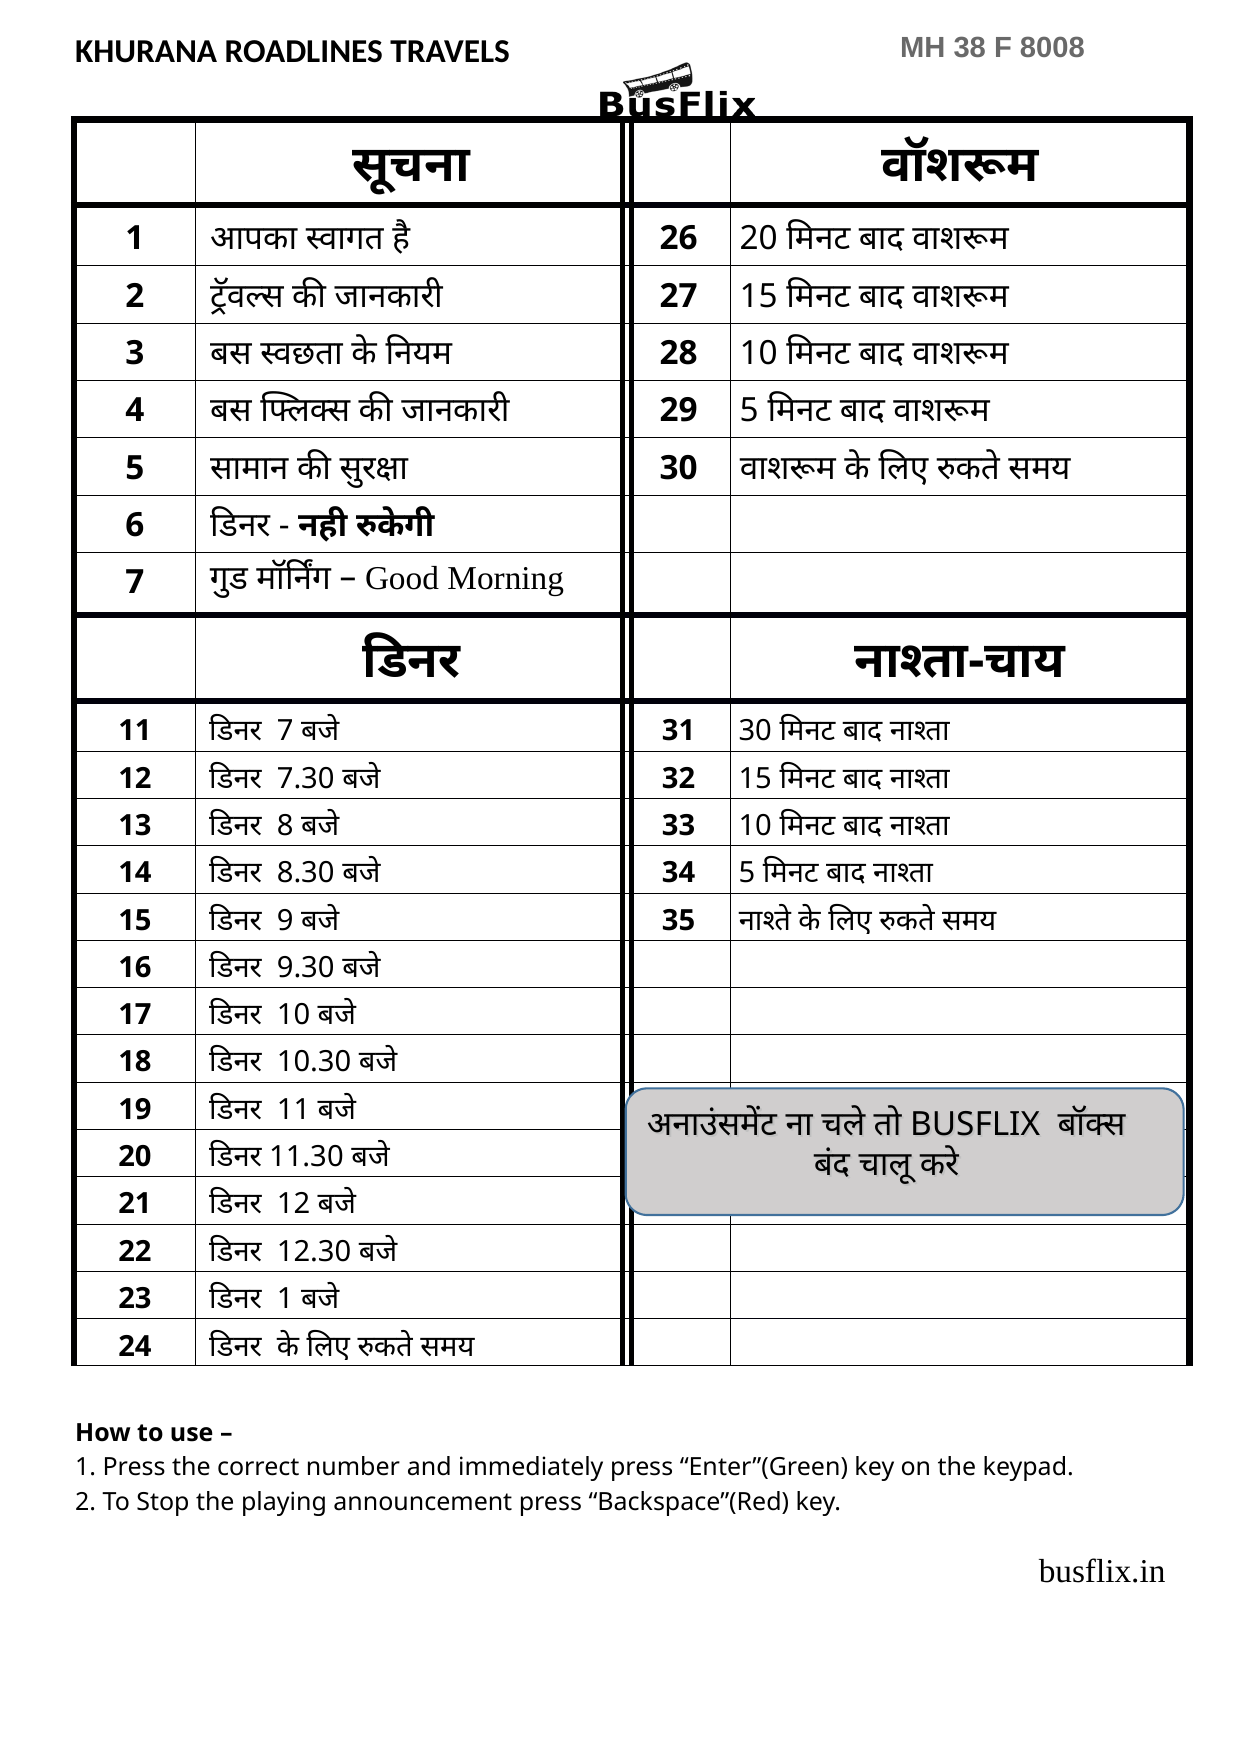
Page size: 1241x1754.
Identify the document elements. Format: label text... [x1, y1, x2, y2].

table_cell 31 [634, 704, 730, 751]
table_cell नाश्ते के लिए रुकते समय [731, 894, 1186, 940]
table_cell 18 [77, 1035, 195, 1082]
table_cell [634, 618, 730, 697]
table_cell 5 मिनट बाद वाशरूम [731, 381, 1186, 437]
table_cell 10 मिनट बाद वाशरूम [731, 324, 1186, 380]
table_cell [634, 988, 730, 1034]
table_cell डिनर 12 बजे [196, 1177, 620, 1223]
table_cell 20 [77, 1130, 195, 1176]
table_cell डिनर - नही रुकेगी [196, 496, 620, 552]
table_cell डिनर 10 बजे [196, 988, 620, 1034]
table_cell डिनर 9 बजे [196, 894, 620, 940]
text 2. To Stop the playing announcement press “Backspace”(Red) key. [75, 1483, 1165, 1517]
table_cell [731, 1272, 1186, 1318]
table_cell [731, 1035, 1186, 1082]
table_cell 26 [634, 208, 730, 265]
table_cell 24 [77, 1319, 195, 1365]
table_cell [634, 553, 730, 612]
table_header [77, 123, 195, 202]
table_cell 15 [77, 894, 195, 940]
table_header सूचना [196, 123, 620, 202]
table_cell सामान की सुरक्षा [196, 438, 620, 495]
text busflix.in [75, 1551, 1165, 1589]
table_cell 30 मिनट बाद नाश्ता [731, 704, 1186, 751]
table_cell 16 [77, 941, 195, 987]
table_cell आपका स्वागत है [196, 208, 620, 265]
table_cell 4 [77, 381, 195, 437]
table_cell 17 [77, 988, 195, 1034]
table_cell 2 [77, 266, 195, 322]
table_cell [731, 496, 1186, 552]
table_cell डिनर 11 बजे [196, 1083, 620, 1129]
table_cell [77, 618, 195, 697]
table_cell बस फ्लिक्स की जानकारी [196, 381, 620, 437]
table_cell [634, 1225, 730, 1271]
table_cell [634, 1035, 730, 1082]
table_cell 33 [634, 799, 730, 845]
table_cell 13 [77, 799, 195, 845]
text 1. Press the correct number and immediately press “Enter”(Green) key on the keypad. [75, 1449, 1165, 1483]
table_cell डिनर 10.30 बजे [196, 1035, 620, 1082]
table_cell 23 [77, 1272, 195, 1318]
table_cell डिनर के लिए रुकते समय [196, 1319, 620, 1365]
table_cell 6 [77, 496, 195, 552]
table_cell बस स्वछता के नियम [196, 324, 620, 380]
table_cell 28 [634, 324, 730, 380]
table_cell 14 [77, 846, 195, 892]
table_cell 21 [77, 1177, 195, 1223]
table_cell 30 [634, 438, 730, 495]
table_header [634, 123, 730, 202]
text How to use – [75, 1415, 1165, 1449]
table_cell गुड मॉर्निंग – Good Morning [196, 553, 620, 612]
table_cell 1 [77, 208, 195, 265]
table_cell 5 [77, 438, 195, 495]
table_cell 12 [77, 752, 195, 798]
table_cell 19 [77, 1083, 195, 1129]
table_cell [634, 496, 730, 552]
table_cell 10 मिनट बाद नाश्ता [731, 799, 1186, 845]
table_cell डिनर 7 बजे [196, 704, 620, 751]
table_cell 5 मिनट बाद नाश्ता [731, 846, 1186, 892]
table_cell [731, 1225, 1186, 1271]
table_cell 3 [77, 324, 195, 380]
table_cell नाश्ता-चाय [731, 618, 1186, 697]
table_cell 32 [634, 752, 730, 798]
table_cell ट्रॅवल्स की जानकारी [196, 266, 620, 322]
table_cell डिनर 1 बजे [196, 1272, 620, 1318]
table_cell डिनर 7.30 बजे [196, 752, 620, 798]
table_cell [634, 1213, 730, 1223]
table_cell 22 [77, 1225, 195, 1271]
table_cell 34 [634, 846, 730, 892]
table_cell [634, 941, 730, 987]
table_cell [634, 1272, 730, 1318]
table_cell डिनर 9.30 बजे [196, 941, 620, 987]
table_cell [731, 988, 1186, 1034]
table_cell डिनर [196, 618, 620, 697]
table_cell 7 [77, 553, 195, 612]
table_cell [731, 1177, 1186, 1223]
table_cell 20 मिनट बाद वाशरूम [731, 208, 1186, 265]
table_cell [731, 1319, 1186, 1365]
table_cell 35 [634, 894, 730, 940]
table_cell 11 [77, 704, 195, 751]
table_cell डिनर 12.30 बजे [196, 1225, 620, 1271]
table_cell [731, 941, 1186, 987]
table_cell डिनर 8 बजे [196, 799, 620, 845]
table_cell 27 [634, 266, 730, 322]
table_cell 29 [634, 381, 730, 437]
table_cell [731, 1083, 1186, 1129]
table_cell [634, 1083, 730, 1090]
table_cell 15 मिनट बाद नाश्ता [731, 752, 1186, 798]
table_header वॉशरूम [731, 123, 1186, 202]
table_cell डिनर 11.30 बजे [196, 1130, 620, 1176]
table_cell वाशरूम के लिए रुकते समय [731, 438, 1186, 495]
table_cell [731, 553, 1186, 612]
table_cell 15 मिनट बाद वाशरूम [731, 266, 1186, 322]
table_cell डिनर 8.30 बजे [196, 846, 620, 892]
table_cell [634, 1319, 730, 1365]
